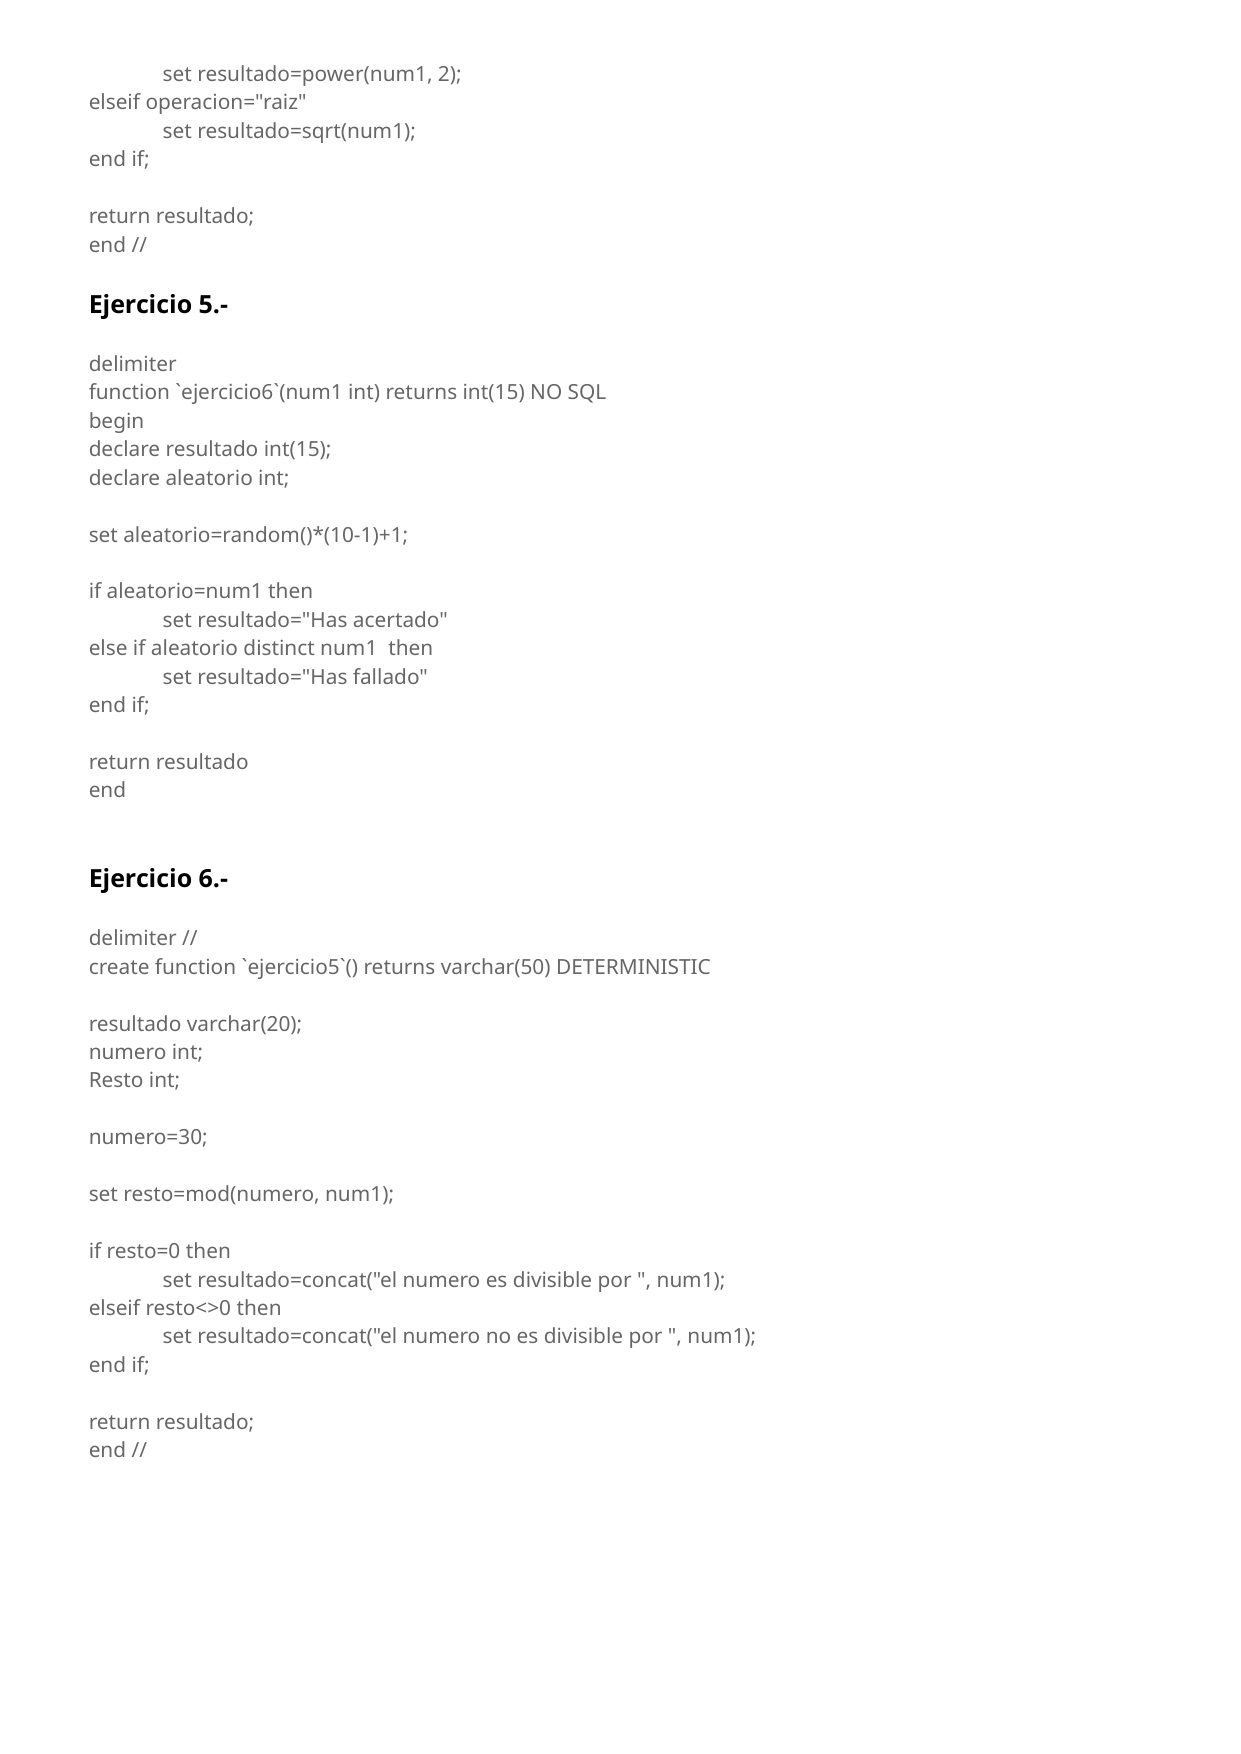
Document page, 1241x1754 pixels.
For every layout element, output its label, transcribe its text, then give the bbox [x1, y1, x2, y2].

text Ejercicio 6.- delimiter // create function `ejercicio5`() returns varchar(50) DETERMINISTIC resultado varchar(20); numero int; Resto int; numero=30; set resto=mod(numero, num1); if resto=0 then set resultado=concat("el numero es divisible por ", num1); elseif resto<>0 then set resultado=concat("el numero no es divisible por ", num1); end if; return resultado; end // [88, 832, 1152, 1549]
text set resultado=power(num1, 2); elseif operacion="raiz" set resultado=sqrt(num1); end if; return resultado; end // [88, 59, 1152, 287]
text delimiter function `ejercicio6`(num1 int) returns int(15) NO SQL begin declare resultado int(15); declare aleatorio int; set aleatorio=random()*(10-1)+1; if aleatorio=num1 then set resultado="Has acertado" else if aleatorio distinct num1 then set resultado="Has fallado" end if; return resultado end [88, 321, 1152, 832]
text Ejercicio 5.- [88, 287, 1152, 321]
